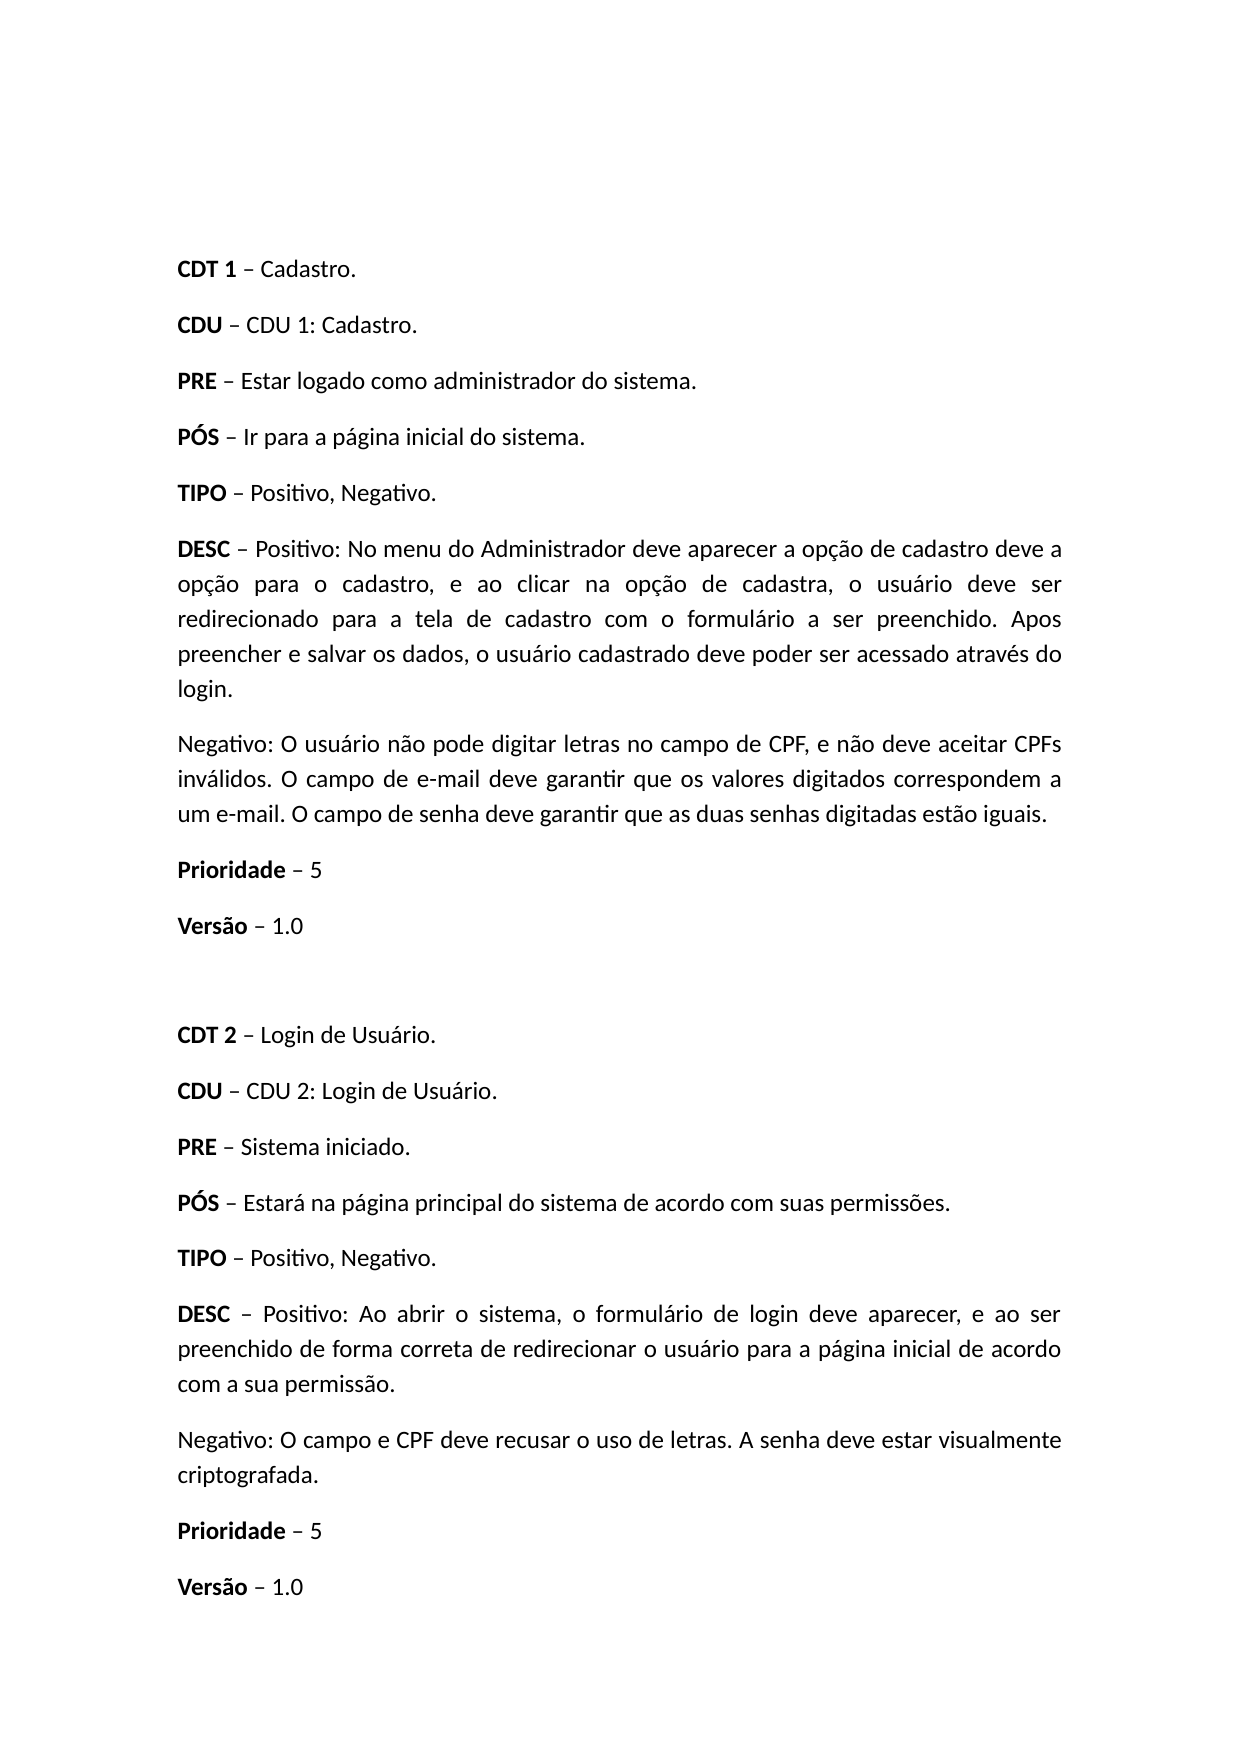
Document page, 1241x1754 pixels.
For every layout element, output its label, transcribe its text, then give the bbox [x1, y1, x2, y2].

text Negativo: O campo e CPF deve recusar o uso de letras. A senha deve estar visualmente criptografada. [177, 1424, 1063, 1490]
text Negativo: O usuário não pode digitar letras no campo de CPF, e não deve aceitar CPFs inválidos. O campo de e-mail deve garantir que os valores digitados correspondem a um e-mail. O campo de senha deve garantir que as duas senhas digitadas estão iguais. [177, 729, 1063, 829]
text CDT 1 – Cadastro. [177, 254, 1063, 284]
text Versão – 1.0 [177, 910, 1063, 941]
text Versão – 1.0 [177, 1571, 1063, 1601]
text TIPO – Positivo, Negativo. [177, 1242, 1063, 1273]
text PRE – Sistema iniciado. [177, 1131, 1063, 1161]
text TIPO – Positivo, Negativo. [177, 477, 1063, 507]
text DESC – Positivo: No menu do Administrador deve aparecer a opção de cadastro deve a opção para o cadastro, e ao clicar na opção de cadastra, o usuário deve ser redirecionado para a tela de cadastro com o formulário a ser preenchido. Apos preencher e salvar os dados, o usuário cadastrado deve poder ser acessado através do login. [177, 533, 1063, 703]
text DESC – Positivo: Ao abrir o sistema, o formulário de login deve aparecer, e ao ser preenchido de forma correta de redirecionar o usuário para a página inicial de acordo com a sua permissão. [177, 1298, 1063, 1399]
text CDT 2 – Login de Usuário. [177, 1019, 1063, 1050]
text PRE – Estar logado como administrador do sistema. [177, 365, 1063, 396]
text PÓS – Estará na página principal do sistema de acordo com suas permissões. [177, 1187, 1063, 1217]
text CDU – CDU 2: Login de Usuário. [177, 1075, 1063, 1106]
text Prioridade – 5 [177, 1515, 1063, 1546]
text Prioridade – 5 [177, 854, 1063, 885]
text PÓS – Ir para a página inicial do sistema. [177, 421, 1063, 452]
text CDU – CDU 1: Cadastro. [177, 309, 1063, 340]
